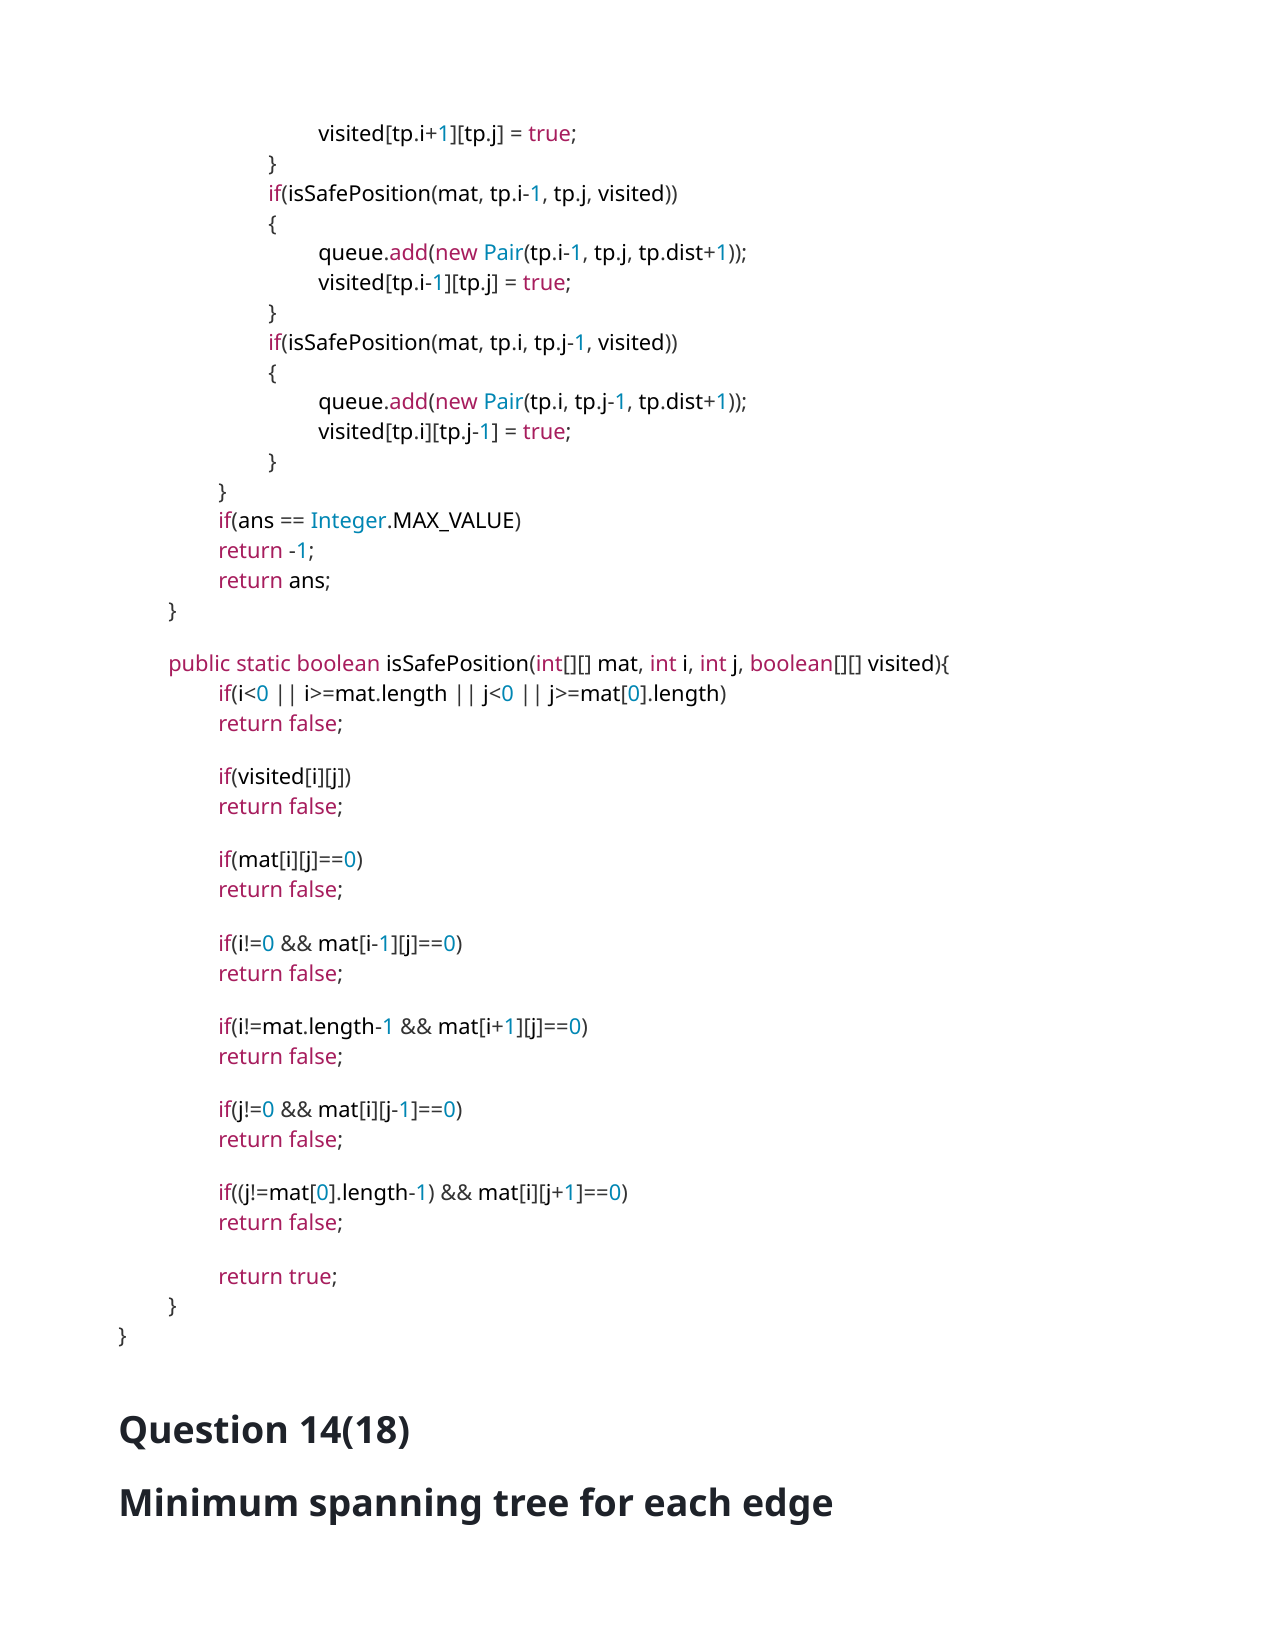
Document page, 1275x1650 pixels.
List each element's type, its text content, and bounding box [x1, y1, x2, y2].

text public static boolean isSafePosition(int[][] mat, int i, int j, boolean[][] visited){ [118, 648, 1157, 678]
text if(j!=0 && mat[i][j-1]==0) [118, 1094, 1157, 1124]
text return false; [118, 1207, 1157, 1237]
text } [118, 148, 1157, 178]
text if(i!=mat.length-1 && mat[i+1][j]==0) [118, 1011, 1157, 1041]
text if(ans == Integer.MAX_VALUE) [118, 505, 1157, 535]
text } [118, 595, 1157, 624]
text } [118, 297, 1157, 327]
text queue.add(new Pair(tp.i-1, tp.j, tp.dist+1)); [118, 237, 1157, 267]
text return false; [118, 708, 1157, 738]
text if((j!=mat[0].length-1) && mat[i][j+1]==0) [118, 1177, 1157, 1207]
text { [118, 207, 1157, 237]
text return -1; [118, 535, 1157, 565]
text } [118, 476, 1157, 505]
text if(isSafePosition(mat, tp.i-1, tp.j, visited)) [118, 178, 1157, 207]
text visited[tp.i+1][tp.j] = true; [118, 118, 1157, 148]
text return ans; [118, 565, 1157, 595]
text { [118, 356, 1157, 386]
text if(i!=0 && mat[i-1][j]==0) [118, 928, 1157, 957]
text return true; [118, 1261, 1157, 1290]
text } [118, 446, 1157, 476]
text visited[tp.i-1][tp.j] = true; [118, 267, 1157, 297]
text } [118, 1320, 1157, 1350]
text return false; [118, 791, 1157, 821]
text Minimum spanning tree for each edge [118, 1476, 1157, 1527]
text queue.add(new Pair(tp.i, tp.j-1, tp.dist+1)); [118, 386, 1157, 416]
text if(visited[i][j]) [118, 761, 1157, 791]
text Question 14(18) [118, 1403, 1157, 1454]
text if(mat[i][j]==0) [118, 844, 1157, 874]
text visited[tp.i][tp.j-1] = true; [118, 416, 1157, 446]
text if(i<0 || i>=mat.length || j<0 || j>=mat[0].length) [118, 678, 1157, 708]
text return false; [118, 1124, 1157, 1154]
text return false; [118, 957, 1157, 987]
text } [118, 1290, 1157, 1320]
text if(isSafePosition(mat, tp.i, tp.j-1, visited)) [118, 327, 1157, 356]
text return false; [118, 874, 1157, 904]
text return false; [118, 1041, 1157, 1071]
